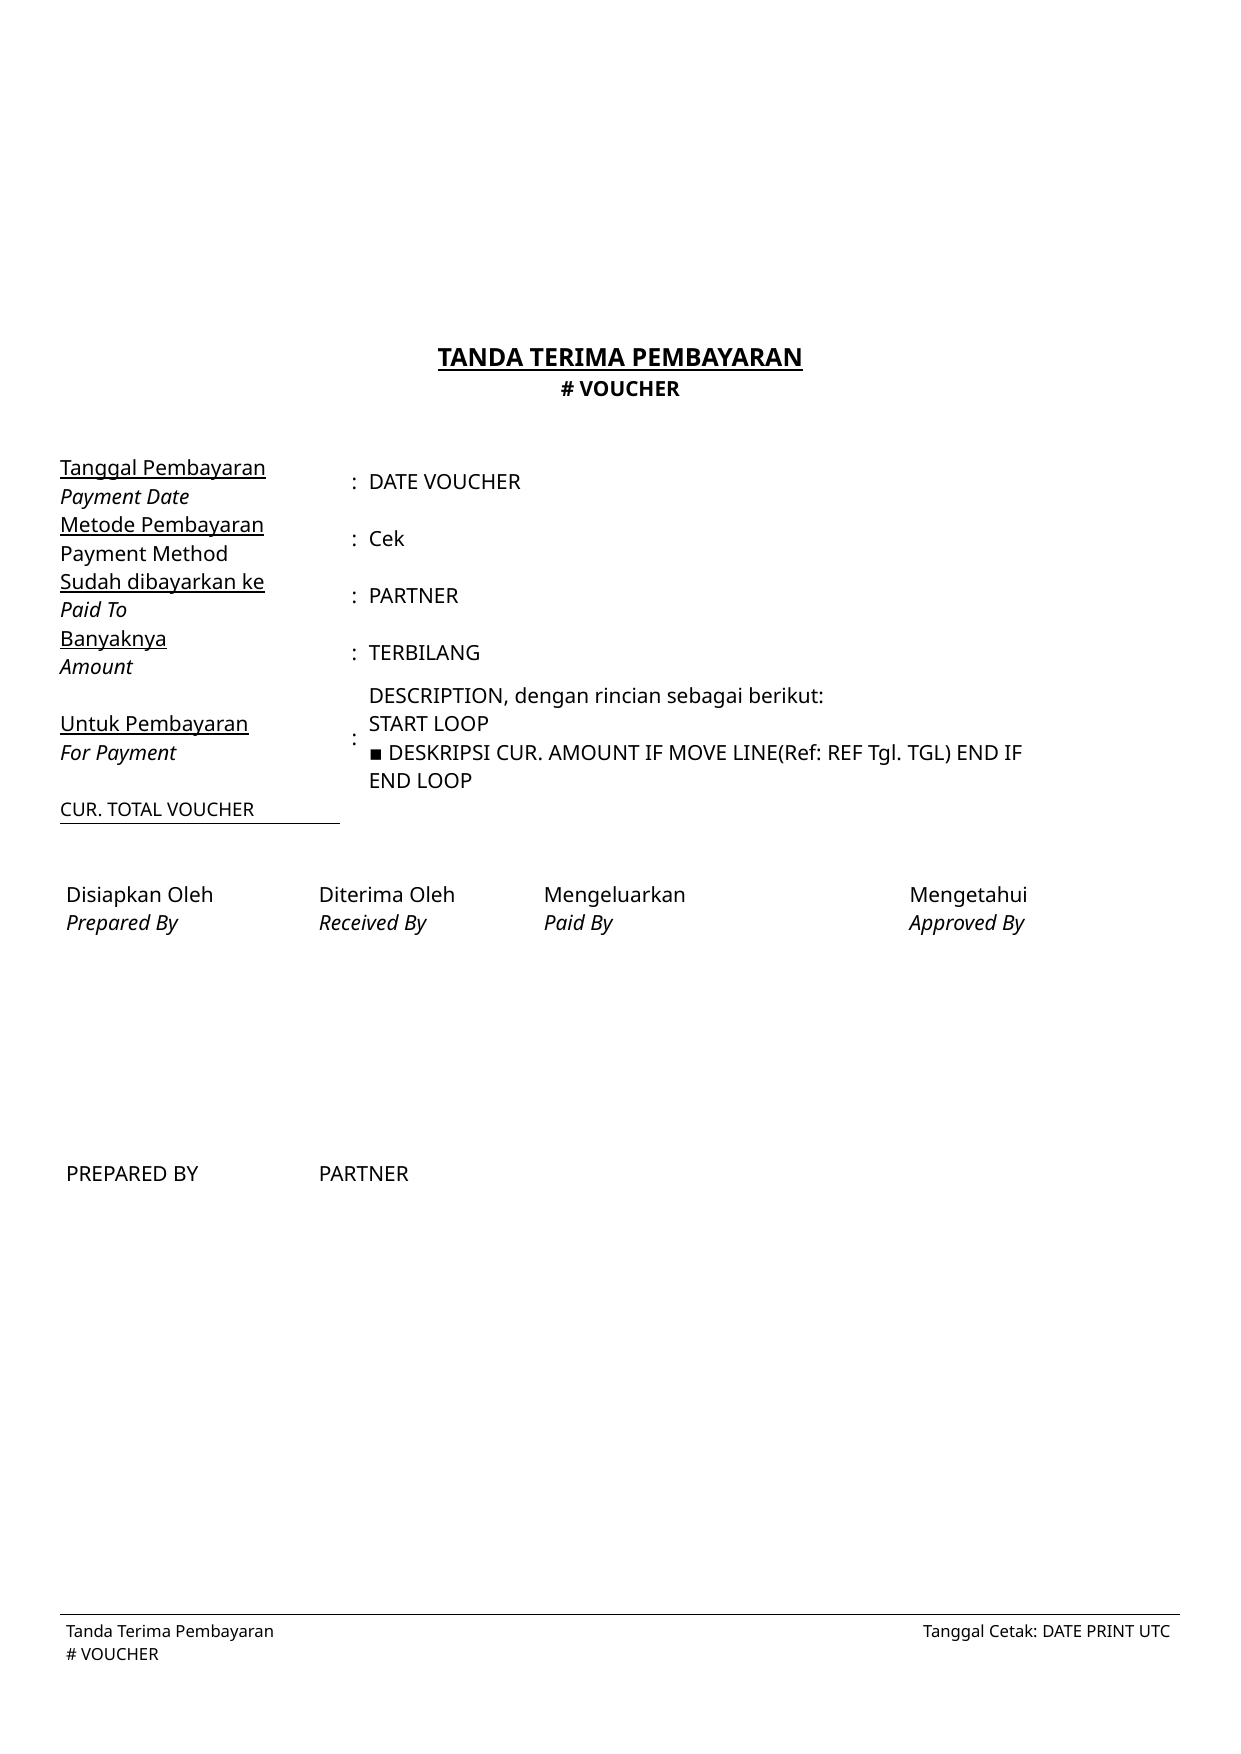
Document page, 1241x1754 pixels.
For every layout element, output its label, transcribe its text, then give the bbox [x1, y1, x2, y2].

table_cell PREPARED BY [60, 1153, 313, 1193]
table_cell : [340, 624, 368, 681]
table_cell : [340, 567, 368, 624]
table_header Mengeluarkan Paid By [538, 874, 904, 942]
text TANDA TERIMA PEMBAYARAN [60, 340, 1180, 374]
table_cell [904, 1153, 1180, 1193]
table_cell [60, 1193, 313, 1227]
table_header DATE VOUCHER [369, 453, 1180, 510]
table_cell [538, 1153, 904, 1193]
table_header Diterima Oleh Received By [313, 874, 538, 942]
table_cell TERBILANG [369, 624, 1180, 681]
table_cell [313, 1193, 538, 1227]
table_cell [904, 943, 1180, 1153]
table_header Disiapkan Oleh Prepared By [60, 874, 313, 942]
text # VOUCHER [60, 374, 1180, 402]
table_header : [340, 453, 368, 510]
table_header Tanggal Pembayaran Payment Date [60, 453, 340, 510]
table_cell PARTNER [313, 1153, 538, 1193]
table_cell CUR. TOTAL VOUCHER [60, 795, 340, 823]
table_cell [340, 795, 368, 823]
table_cell [904, 1193, 1180, 1227]
table_cell [538, 1193, 904, 1227]
table_cell Untuk Pembayaran For Payment [60, 681, 340, 794]
table_cell [369, 795, 1180, 823]
table_cell [313, 943, 538, 1153]
table_cell : [340, 681, 368, 794]
table_cell DESCRIPTION, dengan rincian sebagai berikut: START LOOP ▪ DESKRIPSI CUR. AMOUNT IF MOVE LINE(Ref: REF Tgl. TGL) END IF END LOOP [369, 681, 1180, 794]
table_cell [538, 943, 904, 1153]
table_header Mengetahui Approved By [904, 874, 1180, 942]
table_cell Sudah dibayarkan ke Paid To [60, 567, 340, 624]
table_cell Banyaknya Amount [60, 624, 340, 681]
table_cell Cek [369, 510, 1180, 567]
table_cell Metode Pembayaran Payment Method [60, 510, 340, 567]
table_cell [60, 943, 313, 1153]
table_cell : [340, 510, 368, 567]
table_cell PARTNER [369, 567, 1180, 624]
